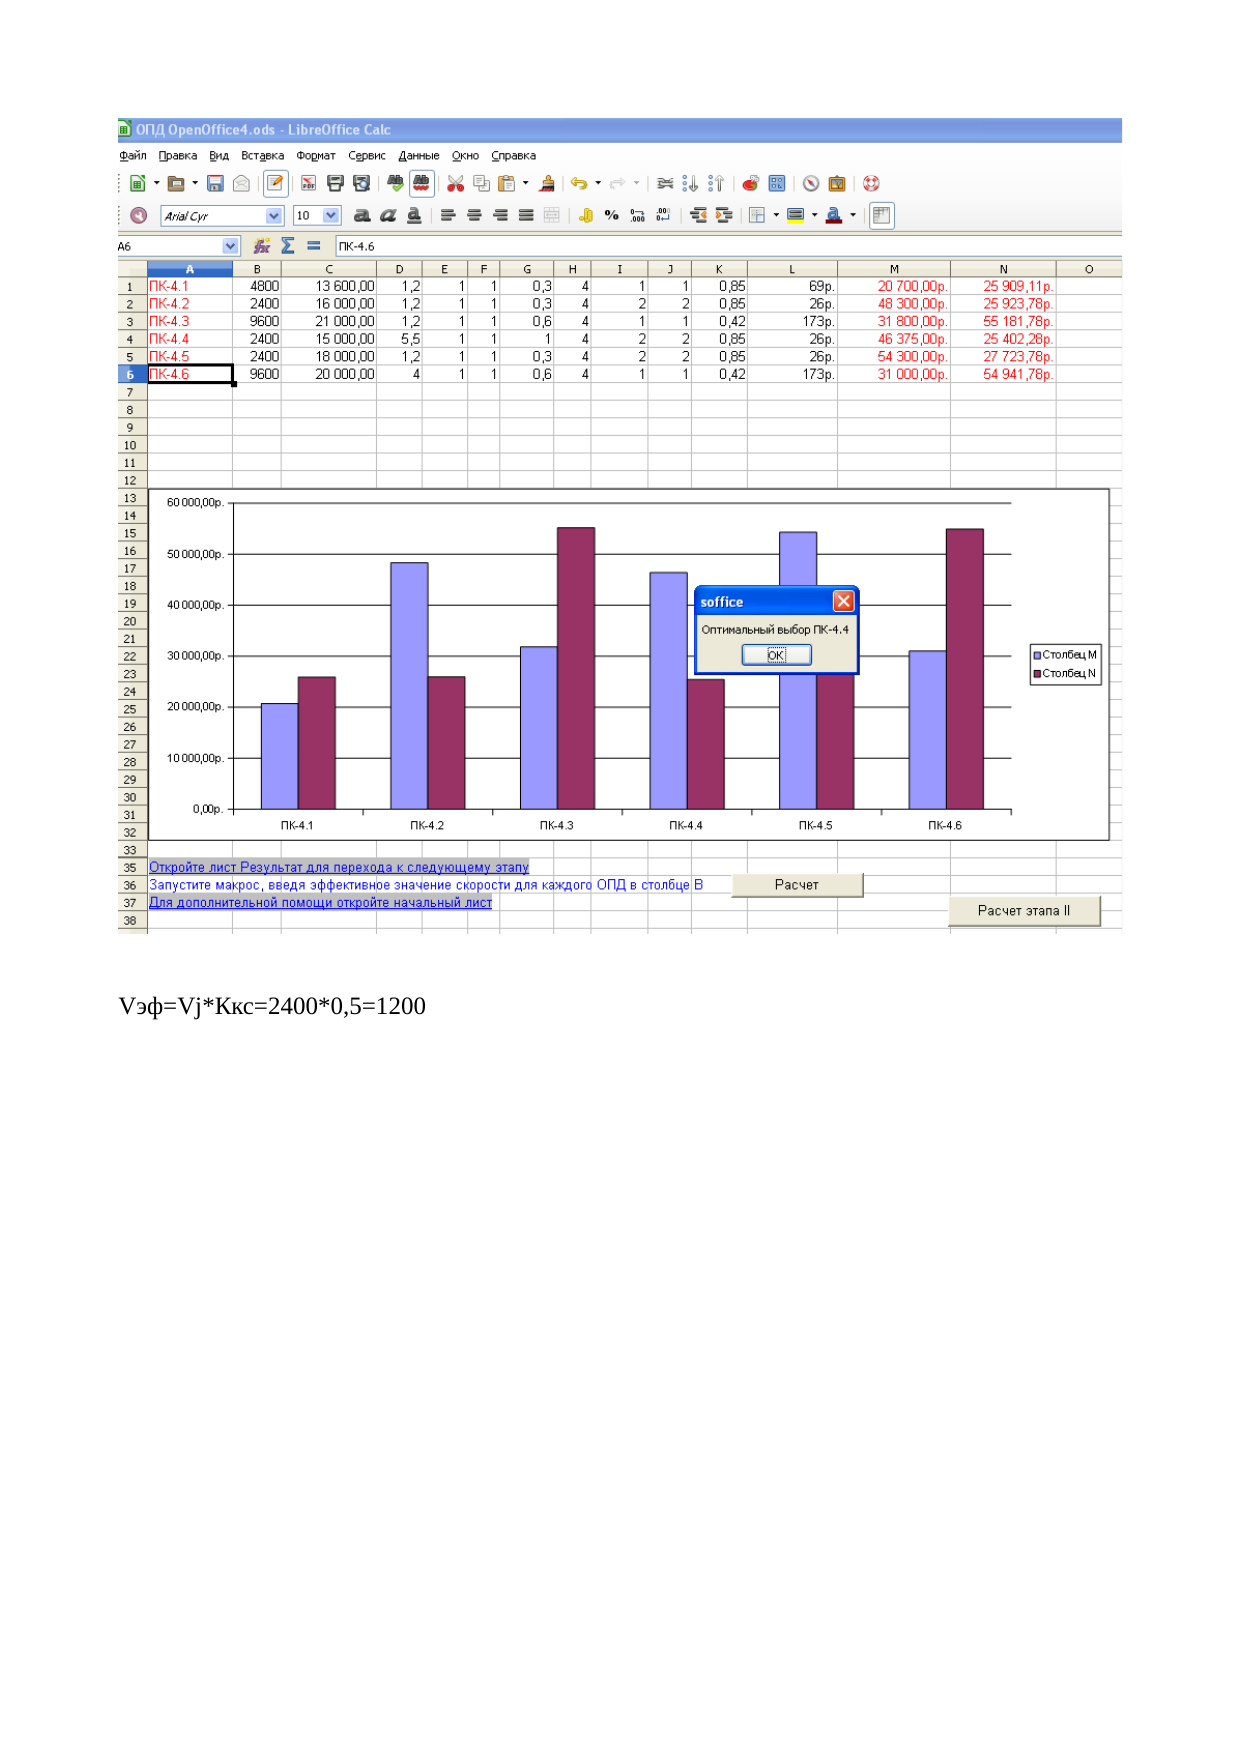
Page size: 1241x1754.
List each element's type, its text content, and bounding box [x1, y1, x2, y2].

picture [118, 118, 1123, 934]
text Vэф=Vj*Ккс=2400*0,5=1200 [118, 991, 1122, 1020]
